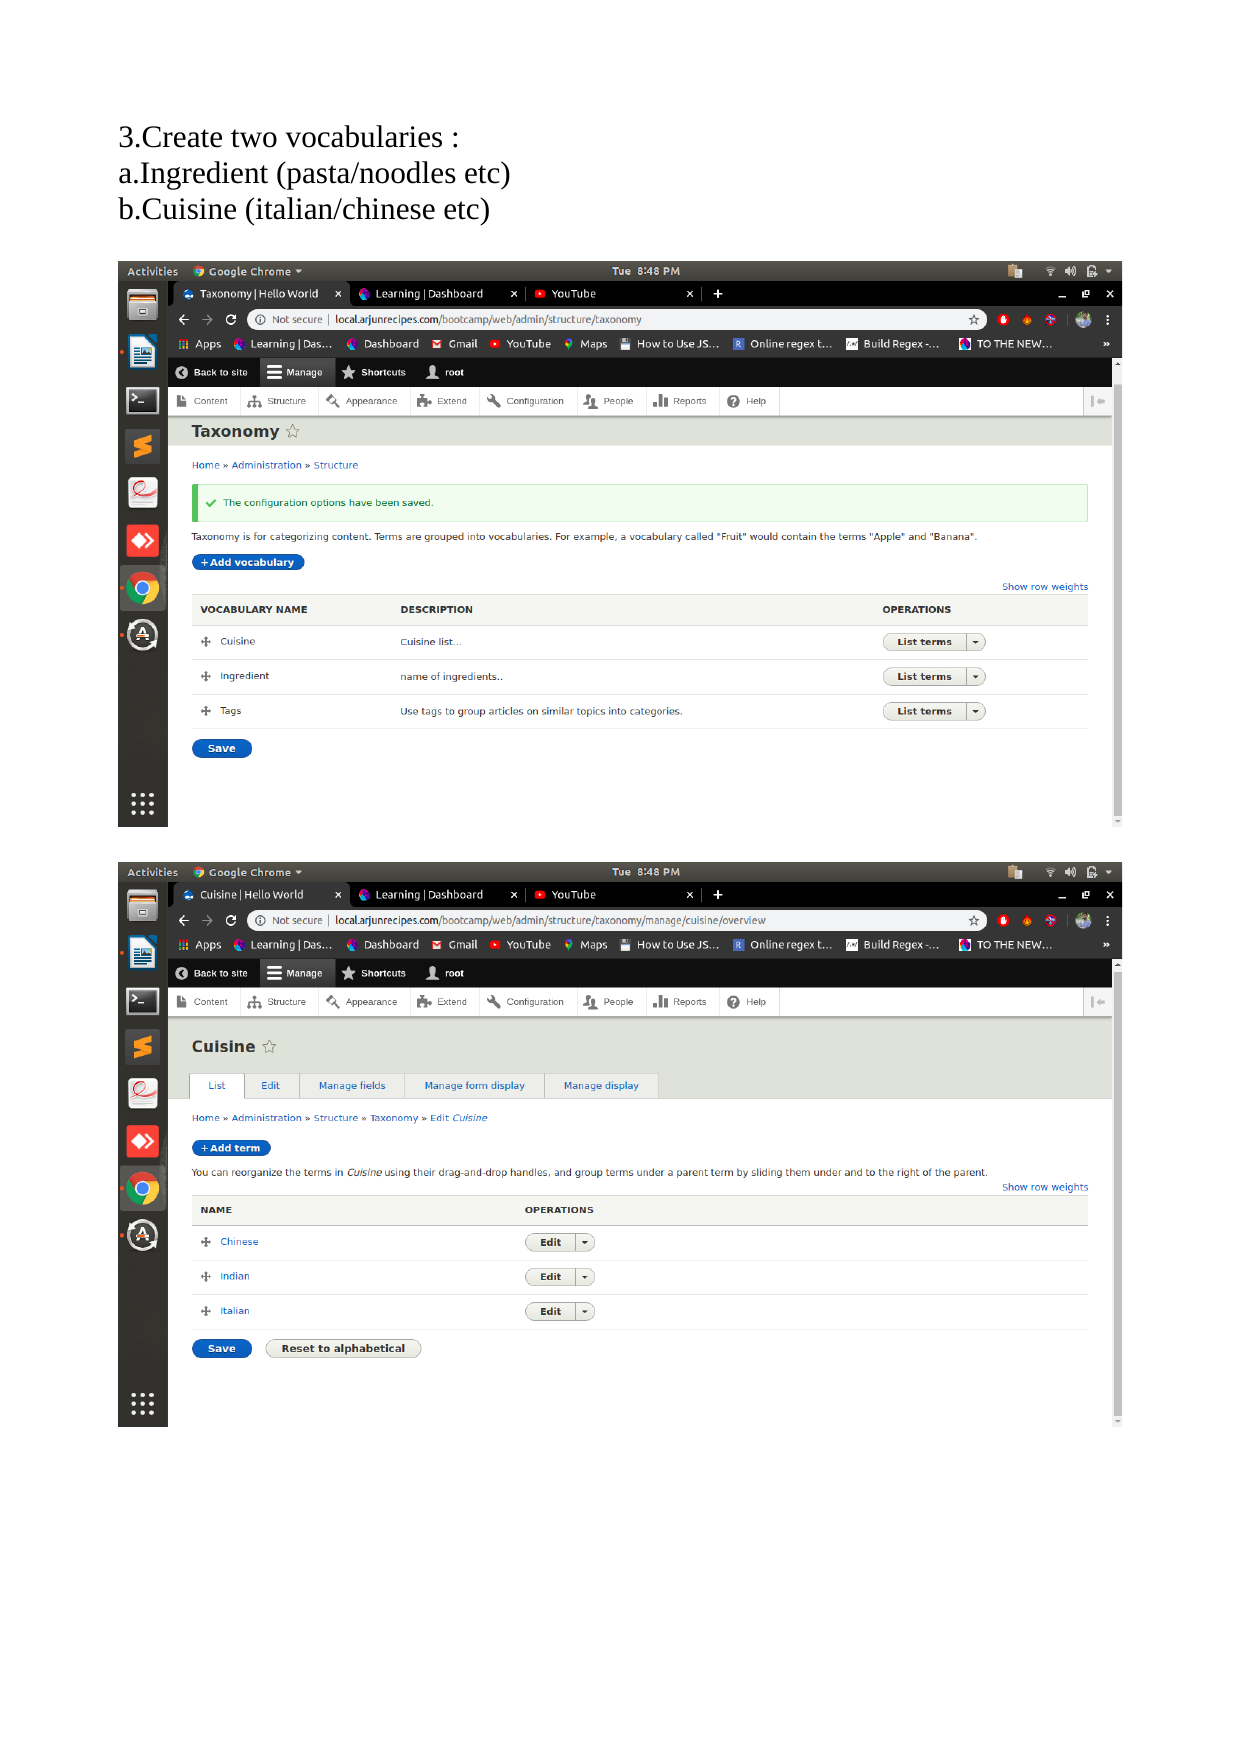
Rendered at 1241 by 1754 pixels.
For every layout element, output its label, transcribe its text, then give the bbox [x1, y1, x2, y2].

picture [118, 261, 1123, 827]
text 3.Create two vocabularies : a.Ingredient (pasta/noodles etc) b.Cuisine (italian/chinese etc) [118, 118, 1122, 226]
picture [118, 862, 1123, 1427]
